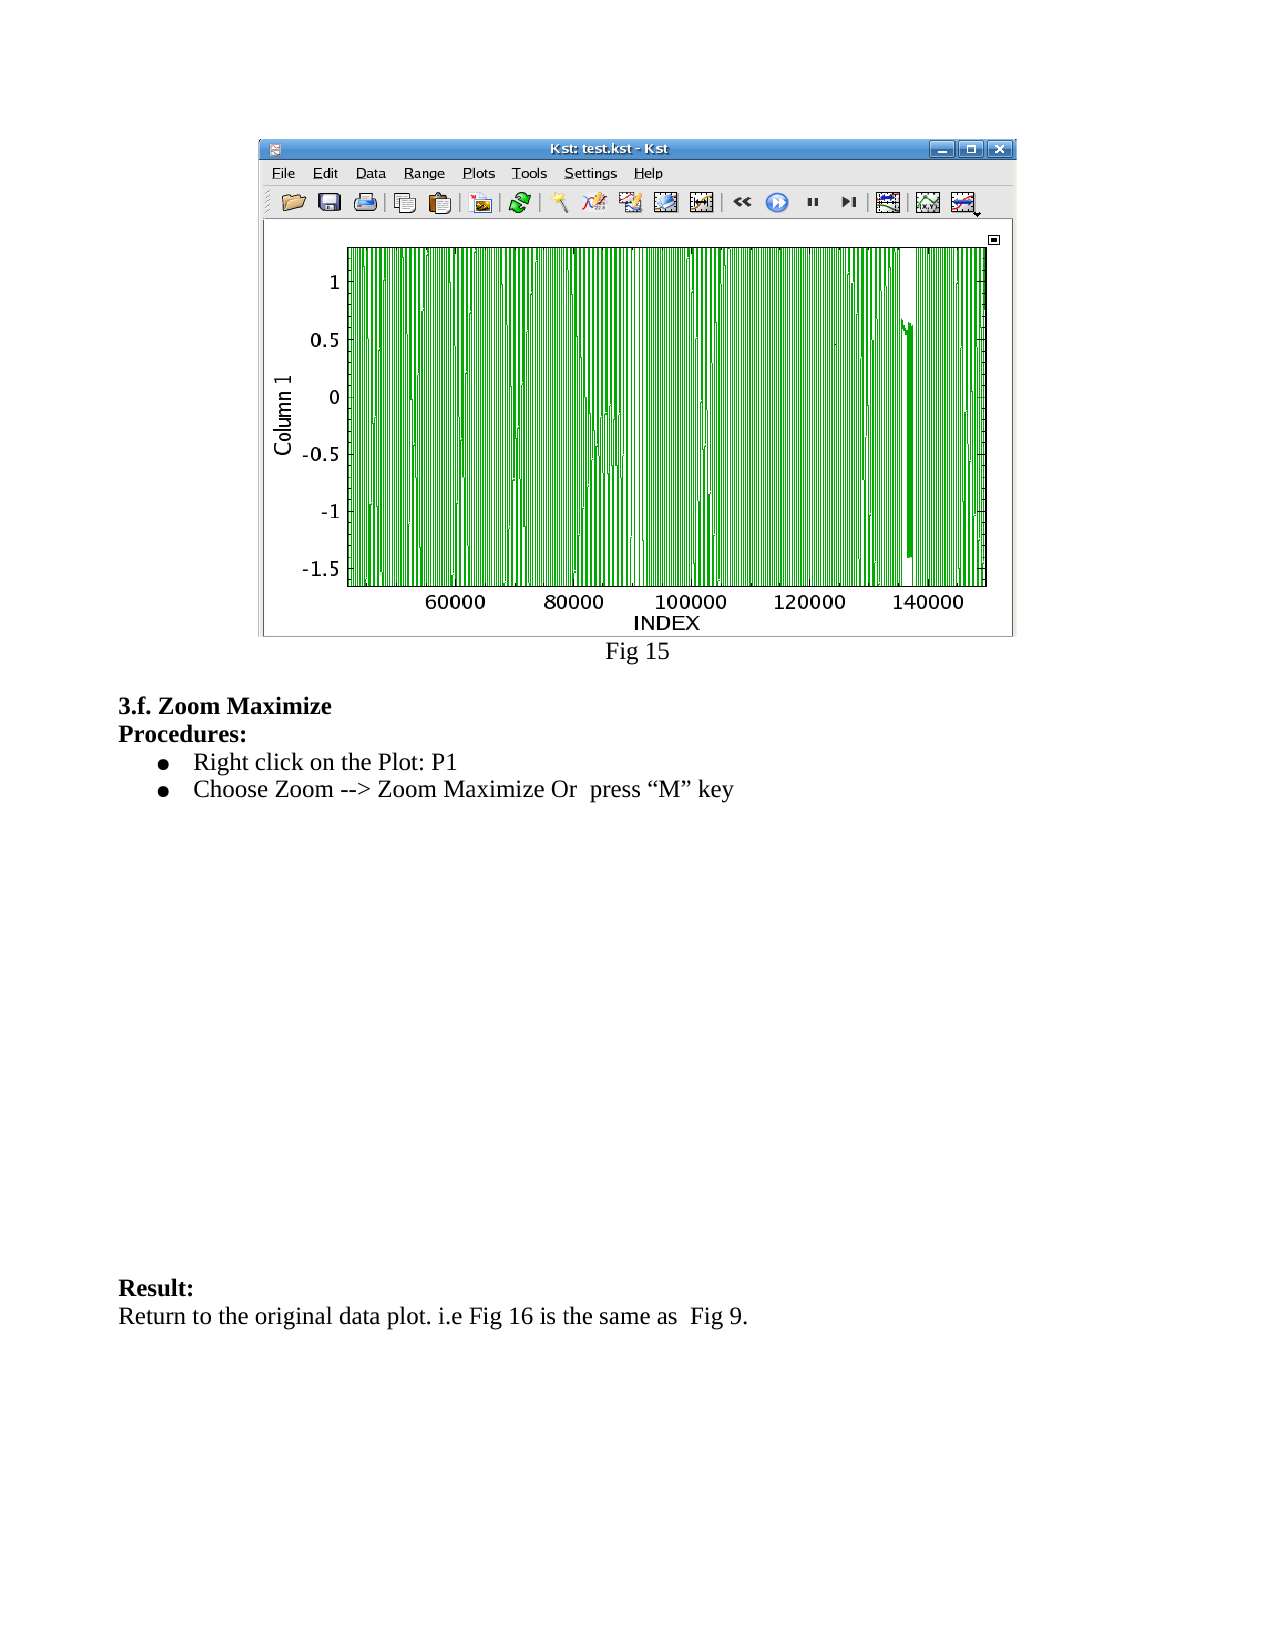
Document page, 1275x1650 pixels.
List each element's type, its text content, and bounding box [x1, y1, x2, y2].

text Result: [118, 1274, 1157, 1302]
text Procedures: [118, 720, 1157, 748]
text Return to the original data plot. i.e Fig 16 is the same as Fig 9. [118, 1302, 1157, 1330]
picture [258, 139, 1017, 637]
text 3.f. Zoom Maximize [118, 692, 1157, 720]
list Right click on the Plot: P1 [156, 748, 1157, 776]
list Choose Zoom --> Zoom Maximize Or press “M” key [156, 776, 1157, 803]
text Fig 15 [118, 118, 1157, 665]
